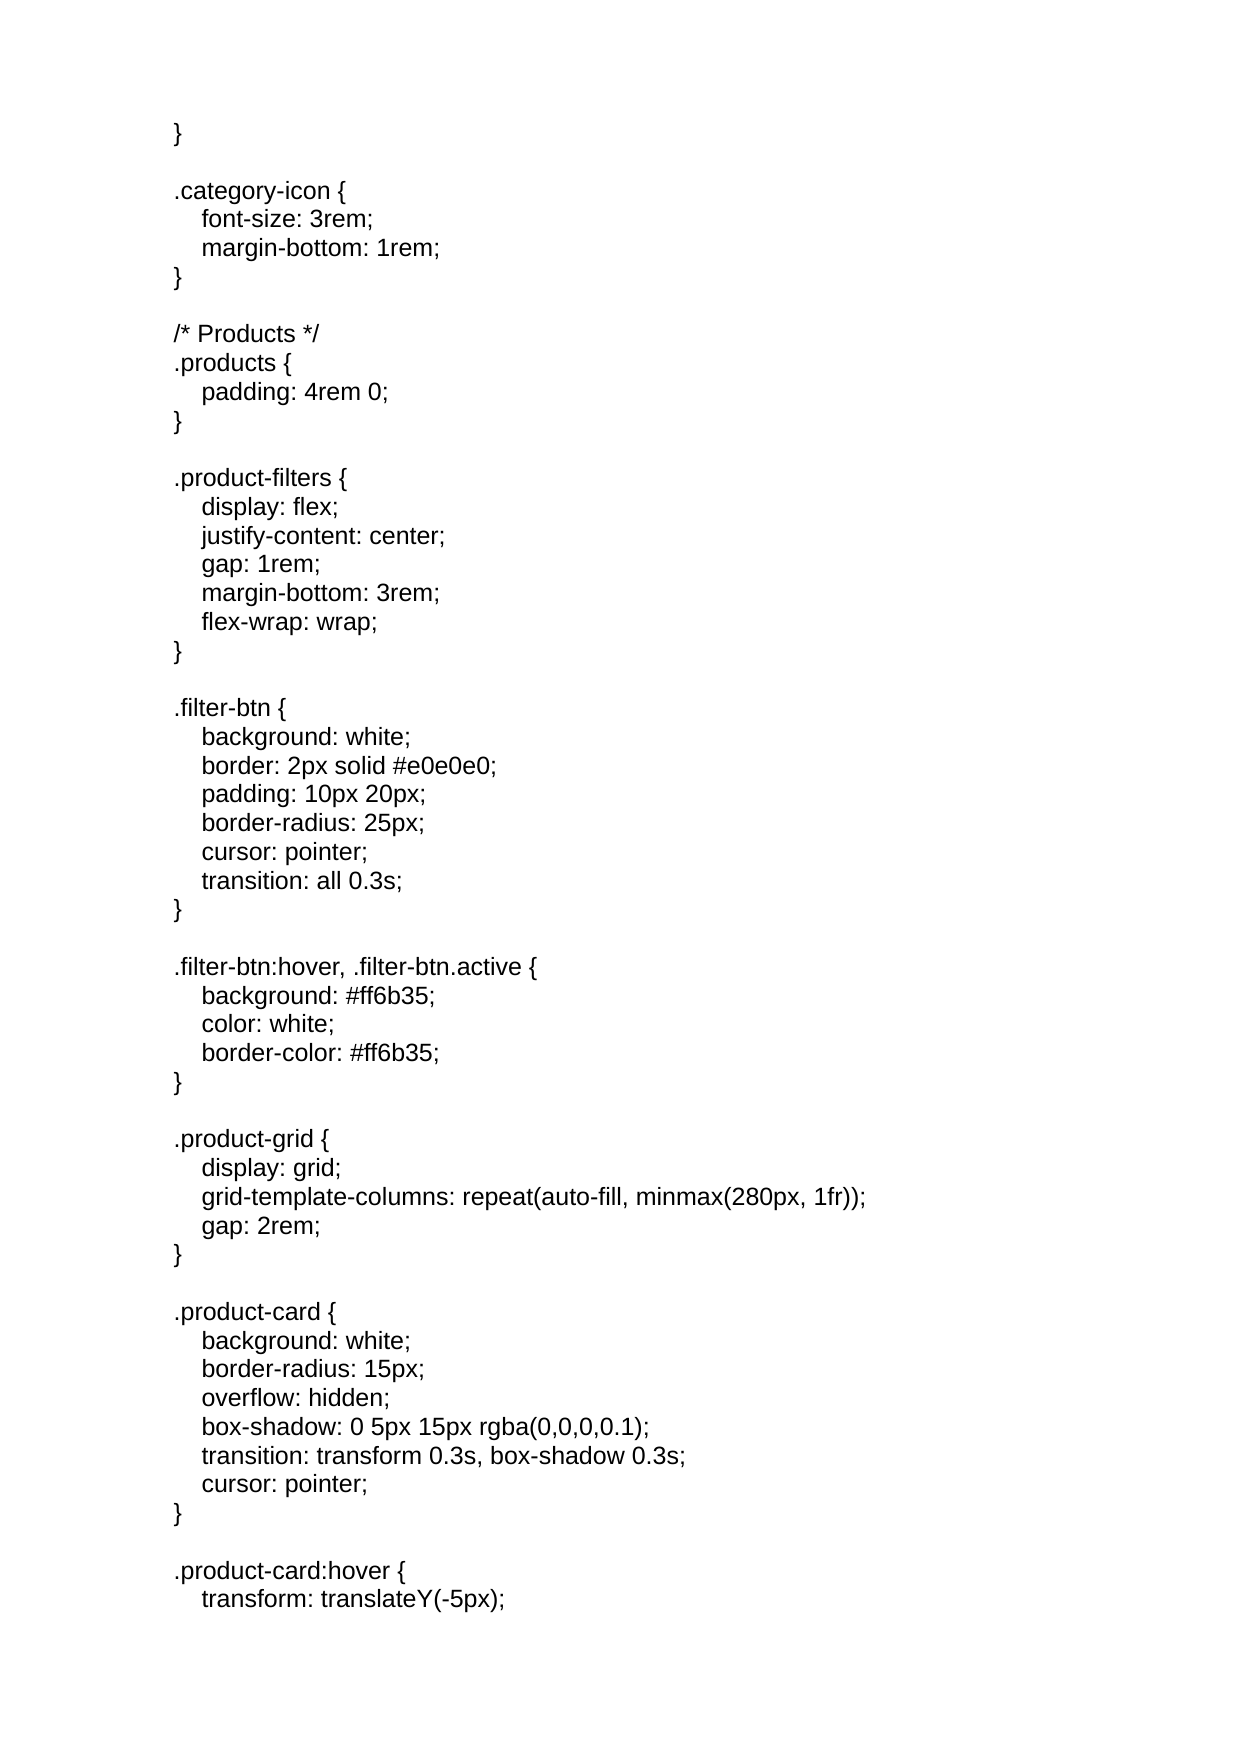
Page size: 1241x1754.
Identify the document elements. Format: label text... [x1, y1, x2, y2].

text flex-wrap: wrap; [118, 607, 1122, 636]
text border-radius: 15px; [118, 1354, 1122, 1383]
text border-radius: 25px; [118, 808, 1122, 837]
text margin-bottom: 3rem; [118, 578, 1122, 607]
text display: flex; [118, 492, 1122, 521]
text } [118, 636, 1122, 664]
text gap: 1rem; [118, 549, 1122, 578]
text transition: all 0.3s; [118, 866, 1122, 894]
text background: #ff6b35; [118, 981, 1122, 1009]
text gap: 2rem; [118, 1211, 1122, 1239]
text } [118, 406, 1122, 434]
text grid-template-columns: repeat(auto-fill, minmax(280px, 1fr)); [118, 1182, 1122, 1211]
text } [118, 1067, 1122, 1096]
text /* Products */ [118, 319, 1122, 348]
text font-size: 3rem; [118, 204, 1122, 233]
text .category-icon { [118, 176, 1122, 204]
text .product-card { [118, 1297, 1122, 1326]
text cursor: pointer; [118, 837, 1122, 866]
text } [118, 118, 1122, 147]
text .product-card:hover { [118, 1556, 1122, 1584]
text display: grid; [118, 1153, 1122, 1182]
text cursor: pointer; [118, 1469, 1122, 1498]
text .product-grid { [118, 1124, 1122, 1153]
text transition: transform 0.3s, box-shadow 0.3s; [118, 1441, 1122, 1469]
text color: white; [118, 1009, 1122, 1038]
text justify-content: center; [118, 521, 1122, 549]
text padding: 10px 20px; [118, 779, 1122, 808]
text background: white; [118, 722, 1122, 751]
text .filter-btn:hover, .filter-btn.active { [118, 952, 1122, 981]
text padding: 4rem 0; [118, 377, 1122, 406]
text background: white; [118, 1326, 1122, 1354]
text transform: translateY(-5px); [118, 1584, 1122, 1613]
text .product-filters { [118, 463, 1122, 492]
text } [118, 1239, 1122, 1268]
text border-color: #ff6b35; [118, 1038, 1122, 1067]
text margin-bottom: 1rem; [118, 233, 1122, 262]
text .products { [118, 348, 1122, 377]
text } [118, 262, 1122, 291]
text } [118, 1498, 1122, 1527]
text box-shadow: 0 5px 15px rgba(0,0,0,0.1); [118, 1412, 1122, 1441]
text border: 2px solid #e0e0e0; [118, 751, 1122, 779]
text } [118, 894, 1122, 923]
text .filter-btn { [118, 693, 1122, 722]
text overflow: hidden; [118, 1383, 1122, 1412]
